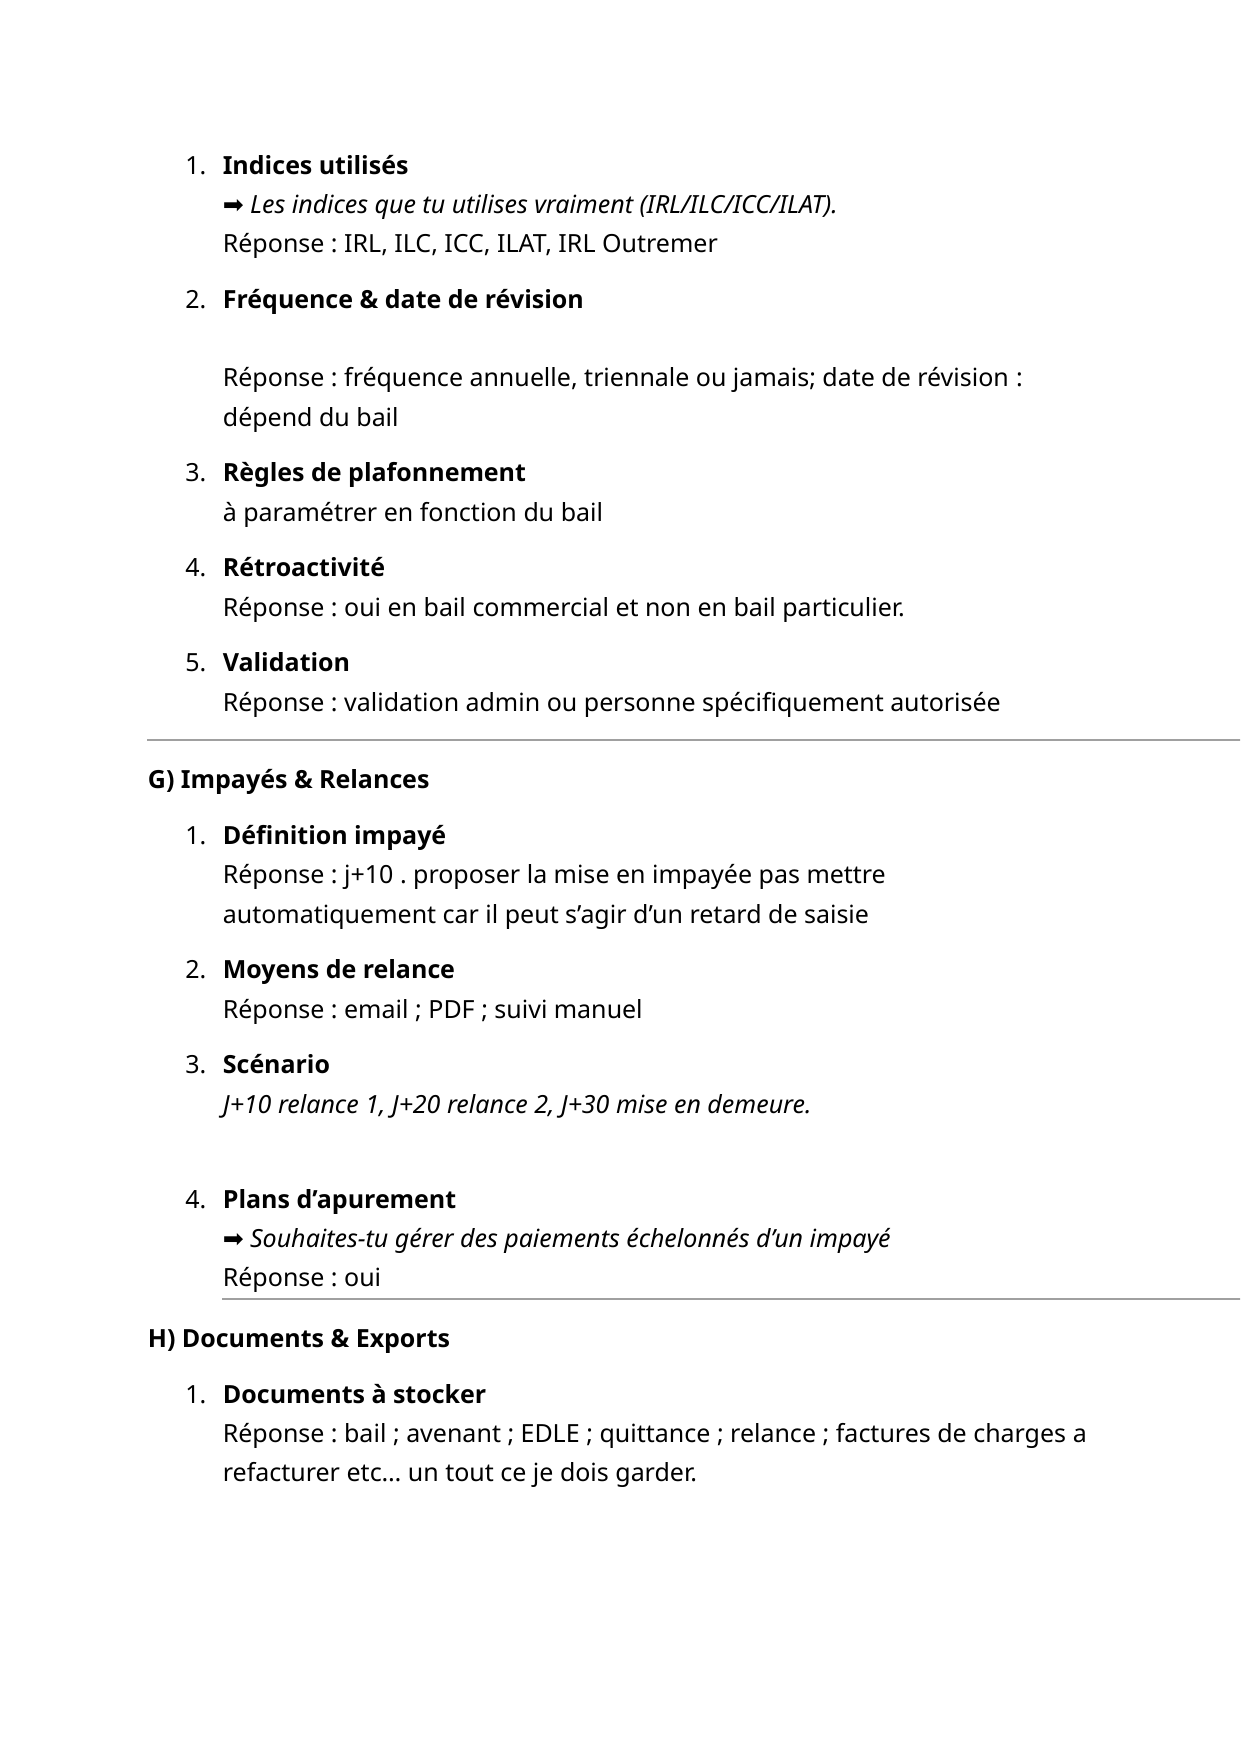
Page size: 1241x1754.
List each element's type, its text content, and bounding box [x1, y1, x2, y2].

list Indices utilisés ➡️ Les indices que tu utilises vraiment (IRL/ILC/ICC/ILAT). Réponse : IRL, ILC, ICC, ILAT, IRL Outremer [185, 148, 1093, 260]
list Fréquence & date de révision Réponse : fréquence annuelle, triennale ou jamais; date de révision : dépend du bail [185, 282, 1093, 433]
list Documents à stocker Réponse : bail ; avenant ; EDLE ; quittance ; relance ; factures de charges a refacturer etc… un tout ce je dois garder. [185, 1377, 1093, 1489]
list Validation Réponse : validation admin ou personne spécifiquement autorisée [185, 645, 1093, 718]
list Règles de plafonnement à paramétrer en fonction du bail [185, 455, 1093, 528]
text G) Impayés & Relances [148, 762, 1093, 796]
list Définition impayé Réponse : j+10 . proposer la mise en impayée pas mettre automatiquement car il peut s’agir d’un retard de saisie [185, 818, 1093, 930]
list Plans d’apurement ➡️ Souhaites-tu gérer des paiements échelonnés d’un impayé Réponse : oui [185, 1181, 1093, 1299]
list Scénario J+10 relance 1, J+20 relance 2, J+30 mise en demeure. [185, 1047, 1093, 1159]
list Rétroactivité Réponse : oui en bail commercial et non en bail particulier. [185, 550, 1093, 623]
list Moyens de relance Réponse : email ; PDF ; suivi manuel [185, 952, 1093, 1025]
text H) Documents & Exports [148, 1321, 1093, 1355]
